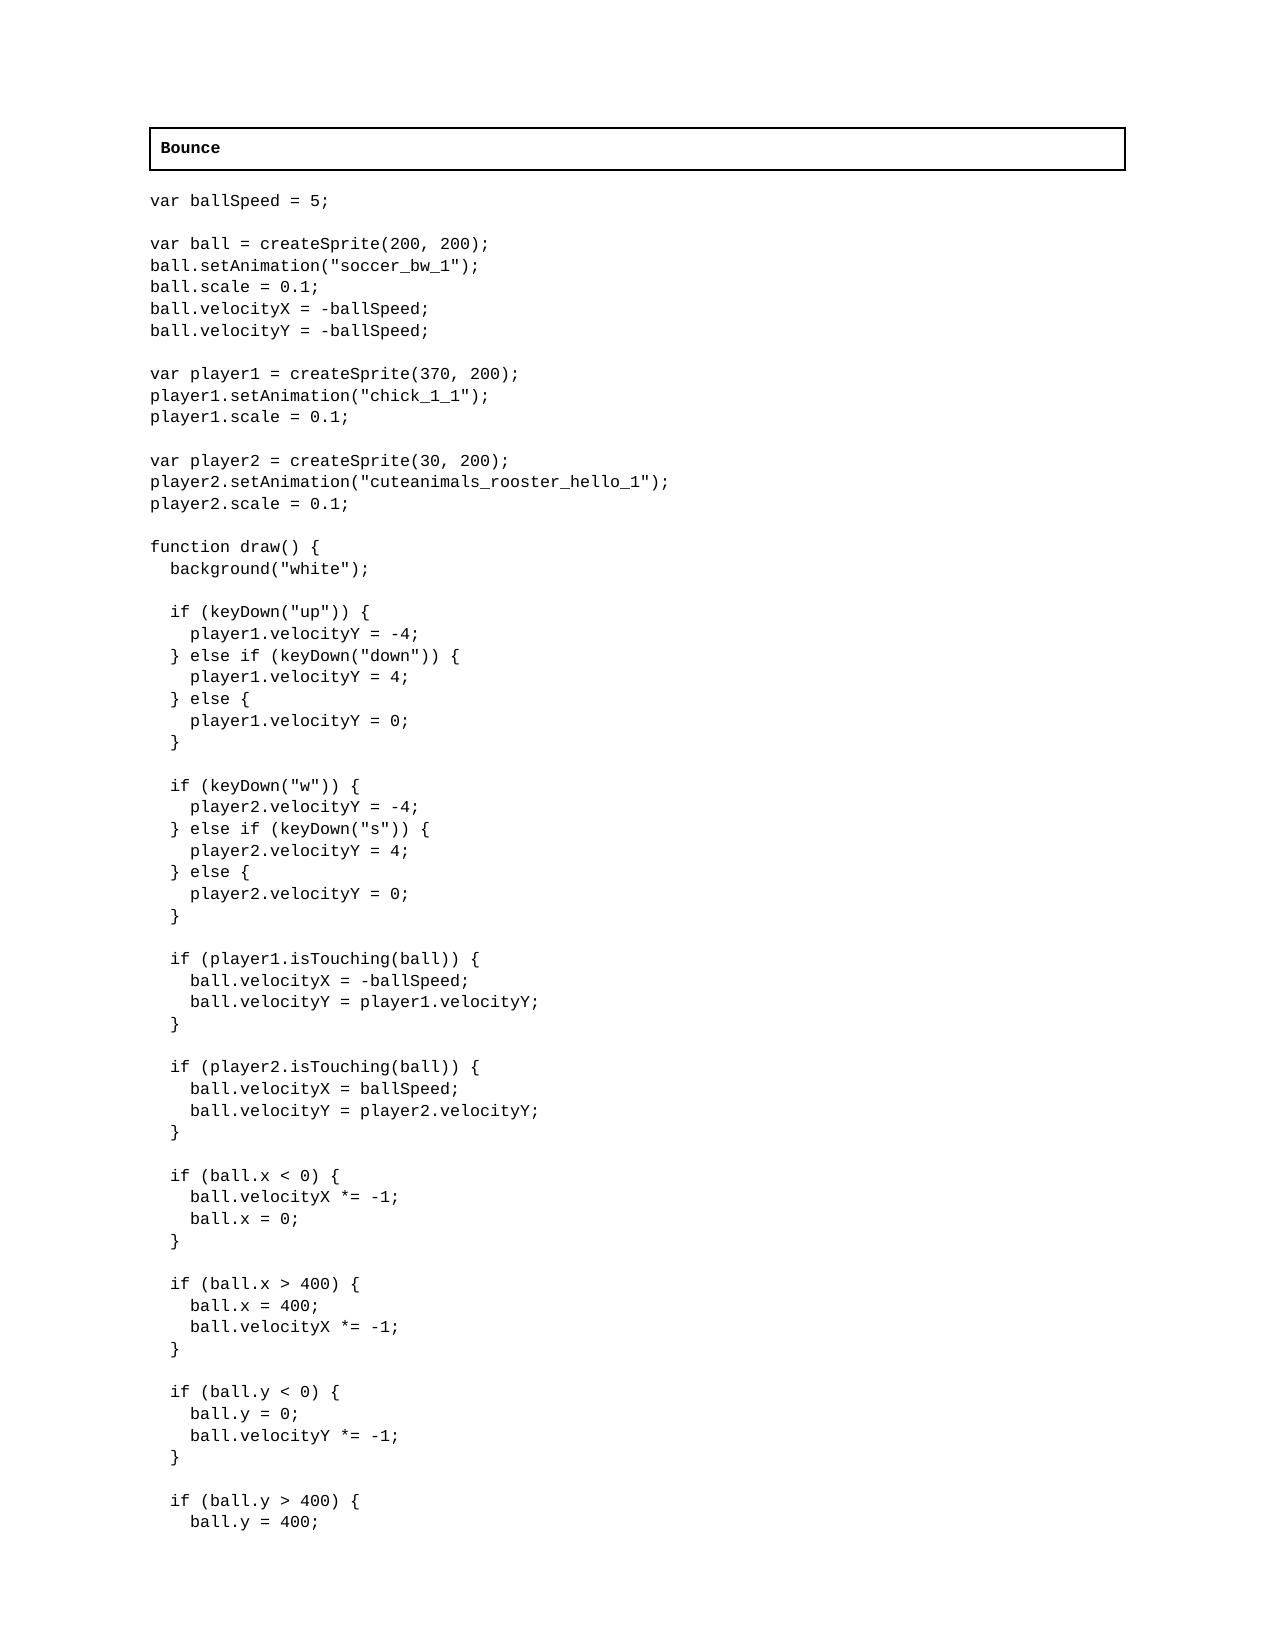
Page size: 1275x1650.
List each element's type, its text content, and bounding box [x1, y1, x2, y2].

text if (player2.isTouching(ball)) { [150, 1059, 1125, 1078]
text if (ball.y < 0) { [150, 1384, 1125, 1403]
text ball.velocityX *= -1; [150, 1319, 1125, 1338]
text } else { [150, 691, 1125, 709]
text player1.velocityY = 4; [150, 669, 1125, 688]
text ball.velocityX = -ballSpeed; [150, 301, 1125, 319]
text } else if (keyDown("down")) { [150, 647, 1125, 666]
text ball.setAnimation("soccer_bw_1"); [150, 257, 1125, 276]
text ball.y = 400; [150, 1514, 1125, 1533]
text player1.velocityY = -4; [150, 626, 1125, 644]
text player2.velocityY = -4; [150, 799, 1125, 818]
text ball.velocityX = ballSpeed; [150, 1081, 1125, 1099]
text ball.x = 0; [150, 1211, 1125, 1229]
text ball.velocityY = player2.velocityY; [150, 1102, 1125, 1121]
text var ball = createSprite(200, 200); [150, 236, 1125, 254]
text var player1 = createSprite(370, 200); [150, 366, 1125, 384]
text if (ball.x < 0) { [150, 1167, 1125, 1186]
text var ballSpeed = 5; [150, 192, 1125, 211]
text } [150, 734, 1125, 753]
text var player2 = createSprite(30, 200); [150, 452, 1125, 471]
text if (keyDown("w")) { [150, 777, 1125, 796]
text background("white"); [150, 561, 1125, 579]
text if (keyDown("up")) { [150, 604, 1125, 623]
text } [150, 1341, 1125, 1359]
text } [150, 1016, 1125, 1034]
text player2.velocityY = 0; [150, 886, 1125, 904]
text ball.velocityY *= -1; [150, 1427, 1125, 1446]
text player1.velocityY = 0; [150, 712, 1125, 731]
text player1.setAnimation("chick_1_1"); [150, 387, 1125, 406]
text ball.velocityY = -ballSpeed; [150, 322, 1125, 341]
text ball.scale = 0.1; [150, 279, 1125, 298]
text ball.velocityX = -ballSpeed; [150, 972, 1125, 991]
text if (player1.isTouching(ball)) { [150, 951, 1125, 969]
text function draw() { [150, 539, 1125, 558]
text player1.scale = 0.1; [150, 409, 1125, 428]
text } else { [150, 864, 1125, 883]
text } [150, 1232, 1125, 1251]
text player2.setAnimation("cuteanimals_rooster_hello_1"); [150, 474, 1125, 493]
text } [150, 907, 1125, 926]
text } [150, 1124, 1125, 1143]
text ball.y = 0; [150, 1406, 1125, 1424]
text if (ball.y > 400) { [150, 1492, 1125, 1511]
table_header Bounce [151, 129, 1124, 168]
text ball.velocityY = player1.velocityY; [150, 994, 1125, 1013]
text player2.velocityY = 4; [150, 842, 1125, 861]
text player2.scale = 0.1; [150, 496, 1125, 514]
text if (ball.x > 400) { [150, 1276, 1125, 1294]
text } else if (keyDown("s")) { [150, 821, 1125, 839]
text ball.x = 400; [150, 1297, 1125, 1316]
text } [150, 1449, 1125, 1468]
text ball.velocityX *= -1; [150, 1189, 1125, 1208]
